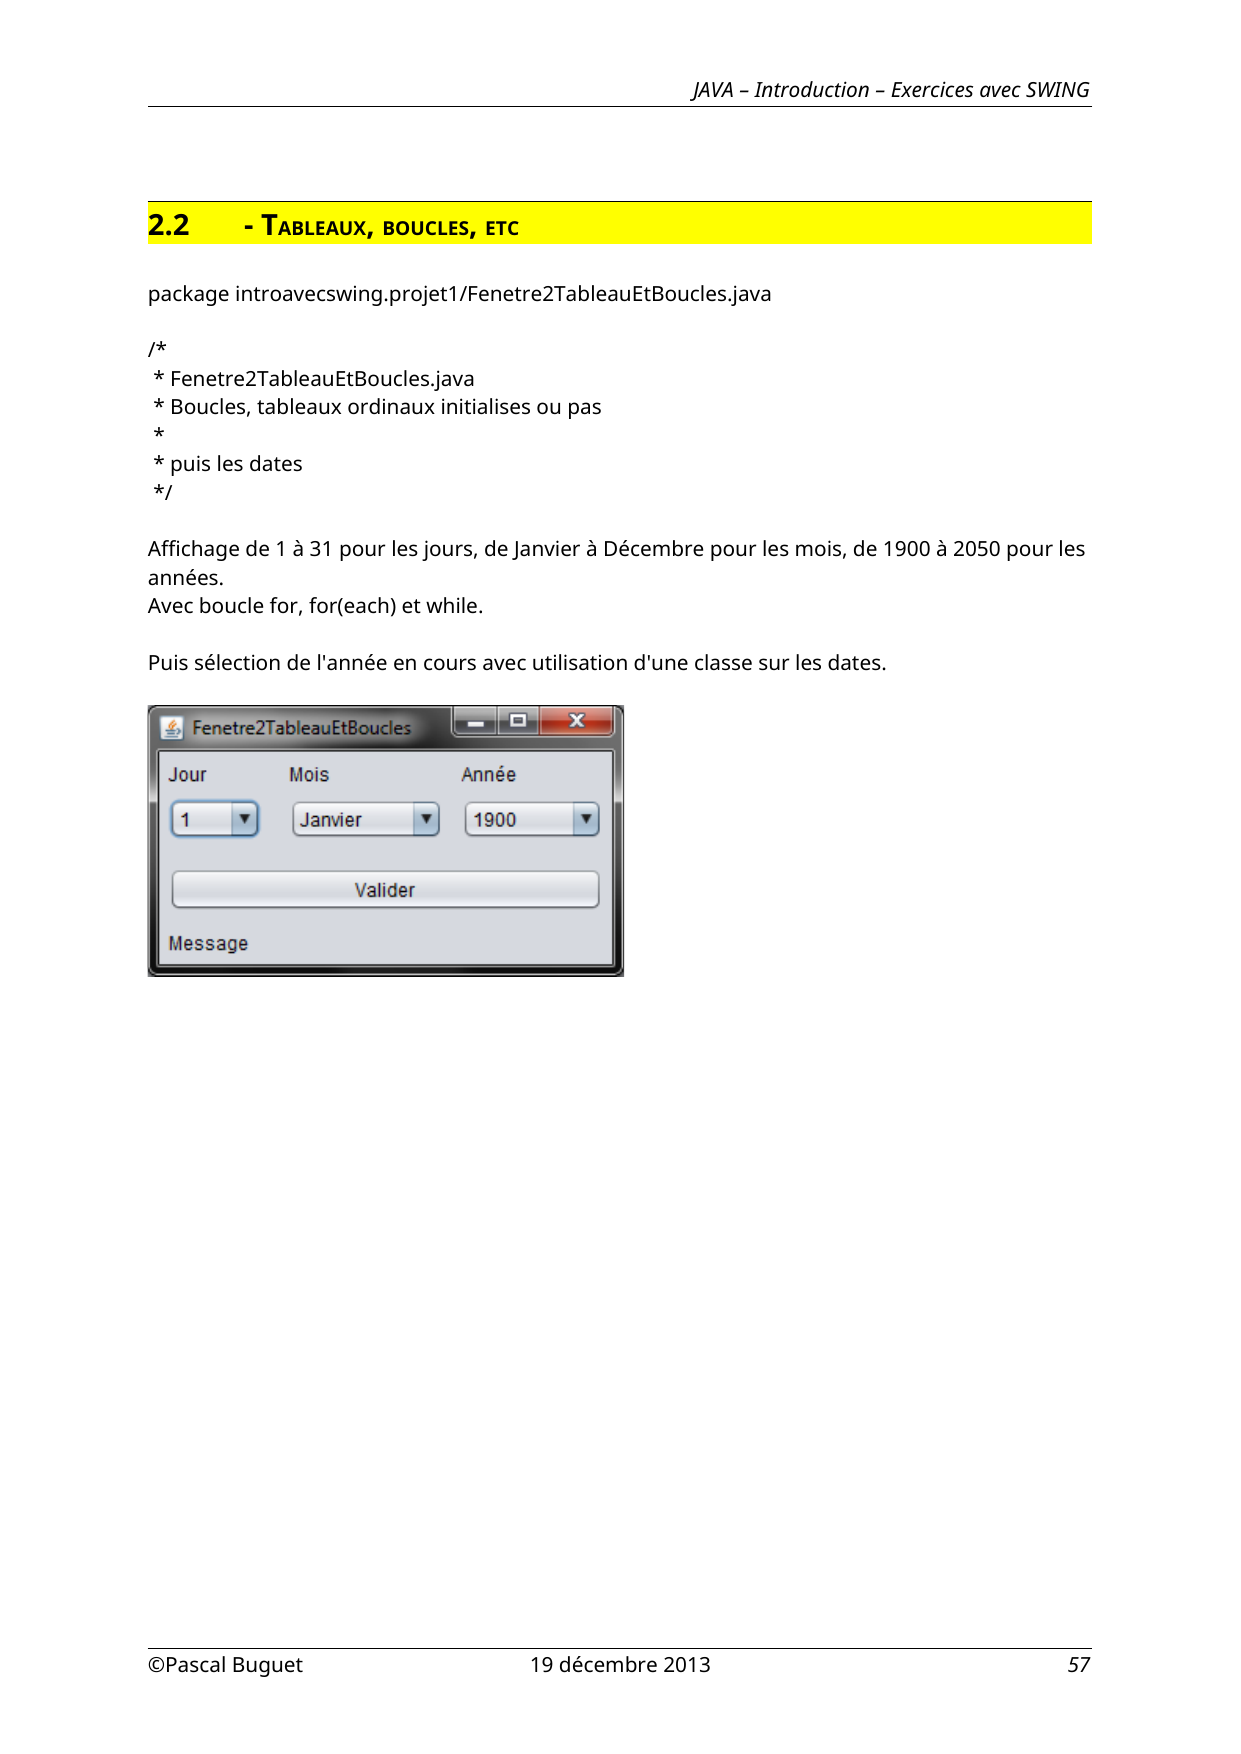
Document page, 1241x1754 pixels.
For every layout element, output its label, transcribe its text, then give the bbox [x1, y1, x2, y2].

text Puis sélection de l'année en cours avec utilisation d'une classe sur les dates. [148, 648, 1092, 677]
text * [148, 421, 1092, 449]
text * Fenetre2TableauEtBoucles.java [148, 364, 1092, 392]
text Avec boucle for, for(each) et while. [148, 591, 1092, 620]
text */ [148, 478, 1092, 506]
picture [147, 705, 625, 977]
text /* [148, 336, 1092, 364]
text * puis les dates [148, 449, 1092, 478]
text package introavecswing.projet1/Fenetre2TableauEtBoucles.java [148, 279, 1092, 307]
text * Boucles, tableaux ordinaux initialises ou pas [148, 392, 1092, 421]
subtitle - Tableaux, boucles, etc [148, 202, 1092, 244]
text Affichage de 1 à 31 pour les jours, de Janvier à Décembre pour les mois, de 1900 à 2050 pour les années. [148, 534, 1092, 591]
